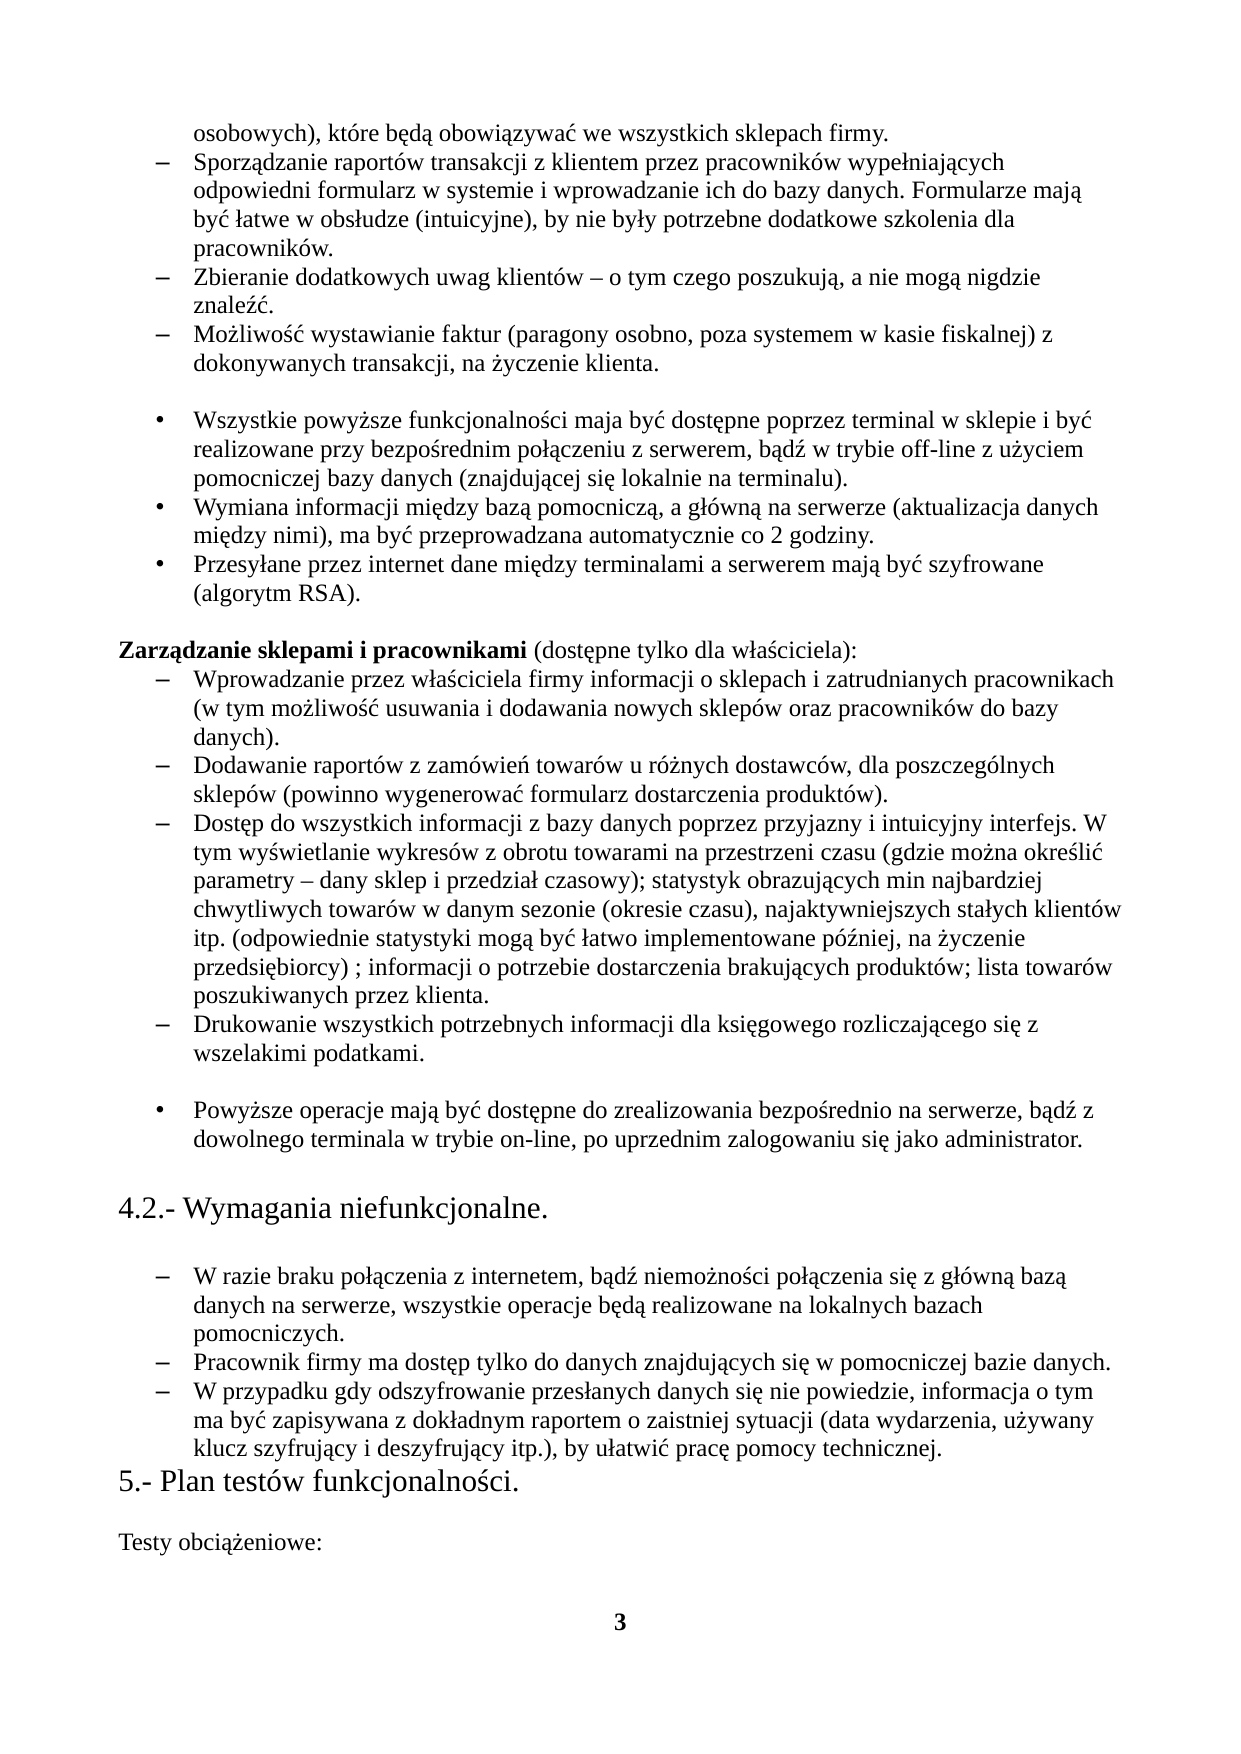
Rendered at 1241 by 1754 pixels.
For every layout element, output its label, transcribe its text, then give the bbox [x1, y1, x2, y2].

text 5.- Plan testów funkcjonalności. [118, 1462, 1122, 1498]
text 4.2.- Wymagania niefunkcjonalne. [118, 1189, 1122, 1225]
list Zbieranie dodatkowych uwag klientów – o tym czego poszukują, a nie mogą nigdzie znaleźć. [156, 262, 1122, 319]
text Testy obciążeniowe: [118, 1527, 1122, 1556]
list Pracownik firmy ma dostęp tylko do danych znajdujących się w pomocniczej bazie danych. [156, 1347, 1122, 1376]
list W przypadku gdy odszyfrowanie przesłanych danych się nie powiedzie, informacja o tym ma być zapisywana z dokładnym raportem o zaistniej sytuacji (data wydarzenia, używany klucz szyfrujący i deszyfrujący itp.), by ułatwić pracę pomocy technicznej. [156, 1376, 1122, 1462]
list osobowych), które będą obowiązywać we wszystkich sklepach firmy. [156, 118, 1122, 147]
list Wszystkie powyższe funkcjonalności maja być dostępne poprzez terminal w sklepie i być realizowane przy bezpośrednim połączeniu z serwerem, bądź w trybie off-line z użyciem pomocniczej bazy danych (znajdującej się lokalnie na terminalu). [156, 406, 1122, 492]
list Dostęp do wszystkich informacji z bazy danych poprzez przyjazny i intuicyjny interfejs. W tym wyświetlanie wykresów z obrotu towarami na przestrzeni czasu (gdzie można określić parametry – dany sklep i przedział czasowy); statystyk obrazujących min najbardziej chwytliwych towarów w danym sezonie (okresie czasu), najaktywniejszych stałych klientów itp. (odpowiednie statystyki mogą być łatwo implementowane później, na życzenie przedsiębiorcy) ; informacji o potrzebie dostarczenia brakujących produktów; lista towarów poszukiwanych przez klienta. [156, 808, 1122, 1009]
list Wymiana informacji między bazą pomocniczą, a główną na serwerze (aktualizacja danych między nimi), ma być przeprowadzana automatycznie co 2 godziny. [156, 492, 1122, 549]
list Dodawanie raportów z zamówień towarów u różnych dostawców, dla poszczególnych sklepów (powinno wygenerować formularz dostarczenia produktów). [156, 751, 1122, 808]
list Powyższe operacje mają być dostępne do zrealizowania bezpośrednio na serwerze, bądź z dowolnego terminala w trybie on-line, po uprzednim zalogowaniu się jako administrator. [156, 1096, 1122, 1153]
list W razie braku połączenia z internetem, bądź niemożności połączenia się z główną bazą danych na serwerze, wszystkie operacje będą realizowane na lokalnych bazach pomocniczych. [156, 1261, 1122, 1347]
list Wprowadzanie przez właściciela firmy informacji o sklepach i zatrudnianych pracownikach (w tym możliwość usuwania i dodawania nowych sklepów oraz pracowników do bazy danych). [156, 664, 1122, 751]
text Zarządzanie sklepami i pracownikami (dostępne tylko dla właściciela): [118, 636, 1122, 664]
list Sporządzanie raportów transakcji z klientem przez pracowników wypełniających odpowiedni formularz w systemie i wprowadzanie ich do bazy danych. Formularze mają być łatwe w obsłudze (intuicyjne), by nie były potrzebne dodatkowe szkolenia dla pracowników. [156, 147, 1122, 262]
list Drukowanie wszystkich potrzebnych informacji dla księgowego rozliczającego się z wszelakimi podatkami. [156, 1009, 1122, 1067]
list Możliwość wystawianie faktur (paragony osobno, poza systemem w kasie fiskalnej) z dokonywanych transakcji, na życzenie klienta. [156, 319, 1122, 377]
list Przesyłane przez internet dane między terminalami a serwerem mają być szyfrowane (algorytm RSA). [156, 549, 1122, 607]
